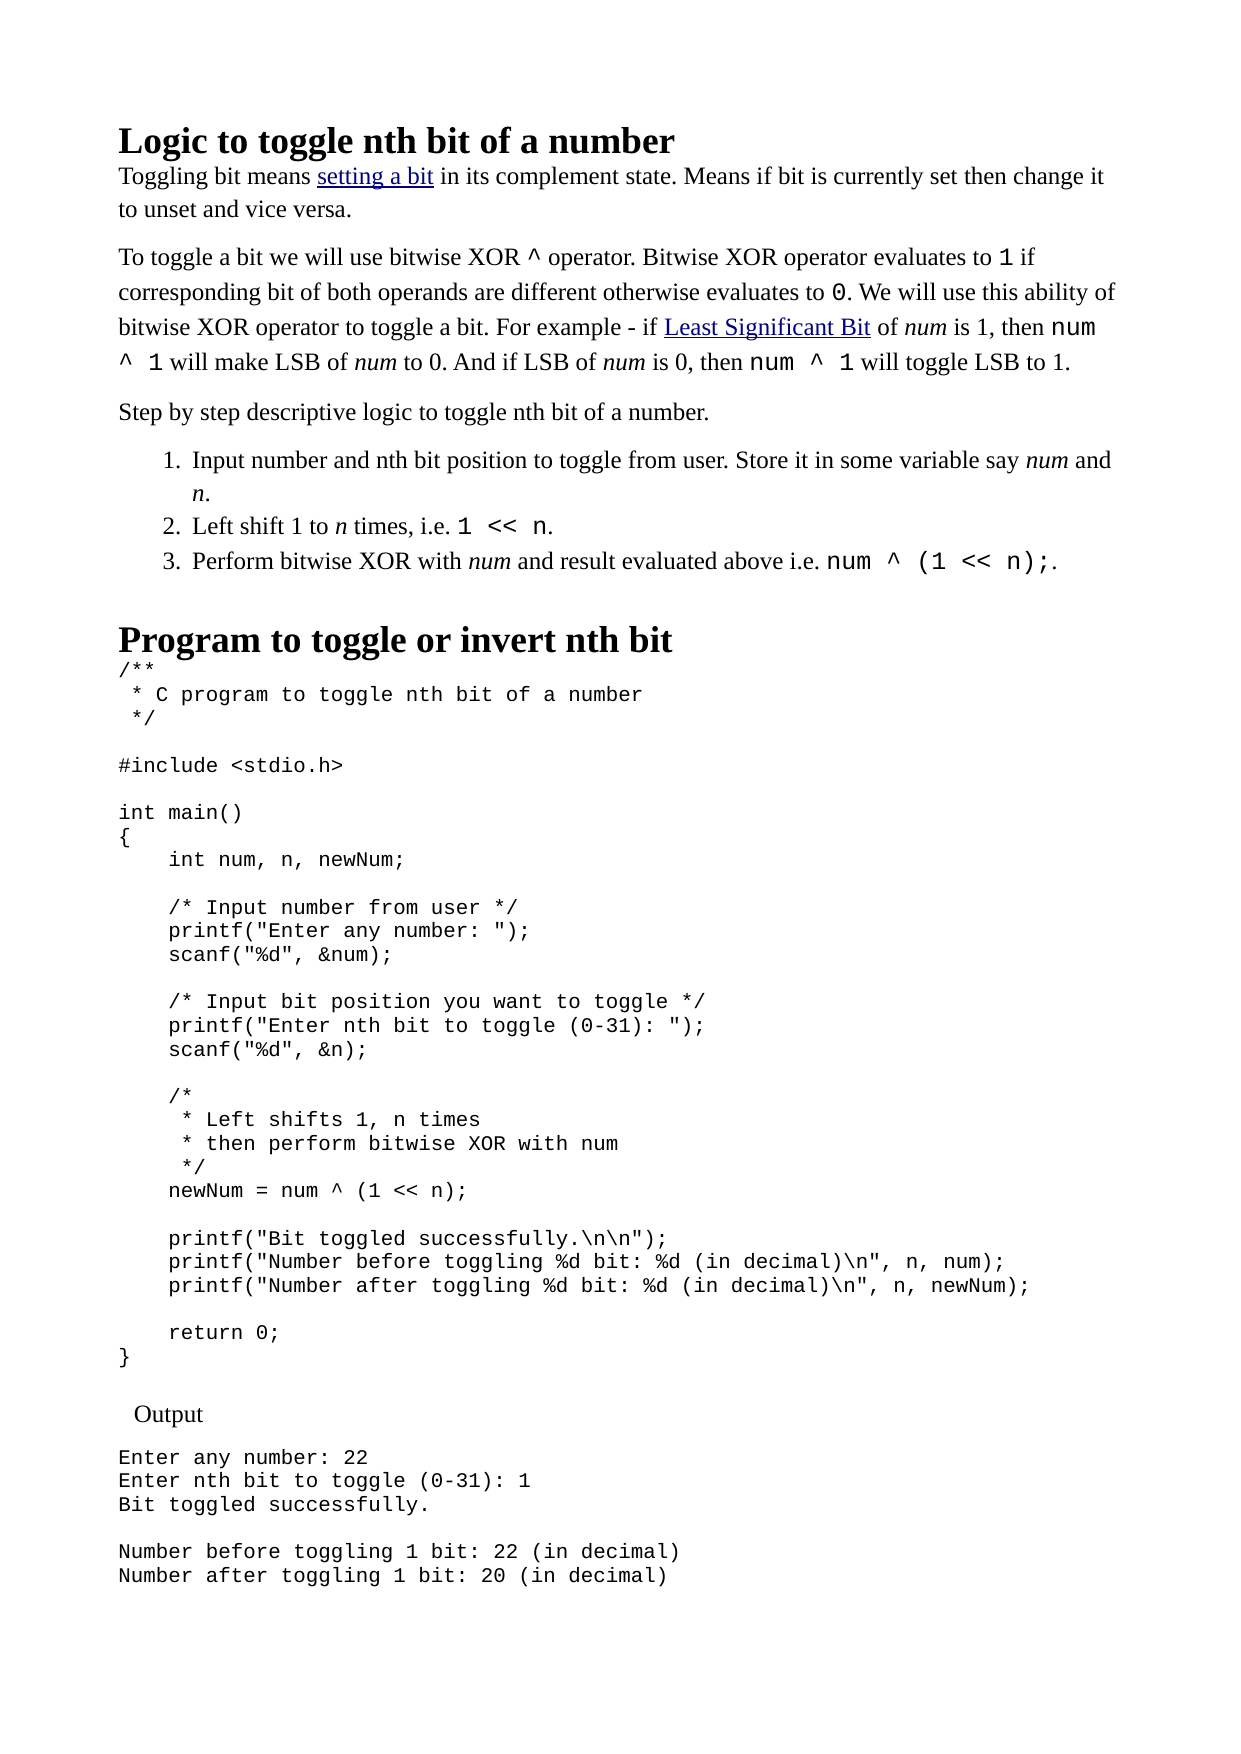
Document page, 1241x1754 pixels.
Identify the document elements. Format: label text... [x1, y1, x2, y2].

list Perform bitwise XOR with num and result evaluated above i.e. num ^ (1 << n);. [162, 546, 1122, 577]
text int num, n, newNum; [118, 849, 1122, 873]
list Left shift 1 to n times, i.e. 1 << n. [162, 511, 1122, 542]
text /* [118, 1086, 1122, 1109]
text return 0; [118, 1322, 1122, 1346]
text printf("Number before toggling %d bit: %d (in decimal)\n", n, num); [118, 1251, 1122, 1275]
text To toggle a bit we will use bitwise XOR ^ operator. Bitwise XOR operator evaluates to 1 if corresponding bit of both operands are different otherwise evaluates to 0. We will use this ability of bitwise XOR operator to toggle a bit. For example - if Least Significant Bit of num is 1, then num ^ 1 will make LSB of num to 0. And if LSB of num is 0, then num ^ 1 will toggle LSB to 1. [118, 242, 1122, 378]
text /* Input number from user */ [118, 897, 1122, 920]
text Enter any number: 22 [118, 1447, 1122, 1470]
list Input number and nth bit position to toggle from user. Store it in some variable say num and n. [162, 445, 1122, 507]
text Toggling bit means setting a bit in its complement state. Means if bit is currently set then change it to unset and vice versa. [118, 161, 1122, 223]
subtitle Logic to toggle nth bit of a number [118, 118, 1122, 161]
text Enter nth bit to toggle (0-31): 1 [118, 1470, 1122, 1494]
text scanf("%d", &n); [118, 1038, 1122, 1062]
text * Left shifts 1, n times [118, 1109, 1122, 1133]
text * then perform bitwise XOR with num [118, 1133, 1122, 1157]
text */ [118, 707, 1122, 731]
text int main() [118, 802, 1122, 826]
text printf("Enter any number: "); [118, 920, 1122, 944]
text Output [134, 1399, 1114, 1428]
text printf("Bit toggled successfully.\n\n"); [118, 1228, 1122, 1251]
text Number after toggling 1 bit: 20 (in decimal) [118, 1565, 1122, 1588]
text /** [118, 660, 1122, 684]
text Step by step descriptive logic to toggle nth bit of a number. [118, 397, 1122, 426]
text printf("Enter nth bit to toggle (0-31): "); [118, 1015, 1122, 1038]
text */ [118, 1157, 1122, 1180]
text Bit toggled successfully. [118, 1494, 1122, 1518]
text #include <stdio.h> [118, 755, 1122, 778]
text { [118, 826, 1122, 849]
text * C program to toggle nth bit of a number [118, 684, 1122, 707]
text printf("Number after toggling %d bit: %d (in decimal)\n", n, newNum); [118, 1275, 1122, 1299]
text scanf("%d", &num); [118, 944, 1122, 968]
text newNum = num ^ (1 << n); [118, 1180, 1122, 1204]
subtitle Program to toggle or invert nth bit [118, 617, 1122, 660]
text Number before toggling 1 bit: 22 (in decimal) [118, 1541, 1122, 1565]
text } [118, 1346, 1122, 1369]
text /* Input bit position you want to toggle */ [118, 991, 1122, 1015]
